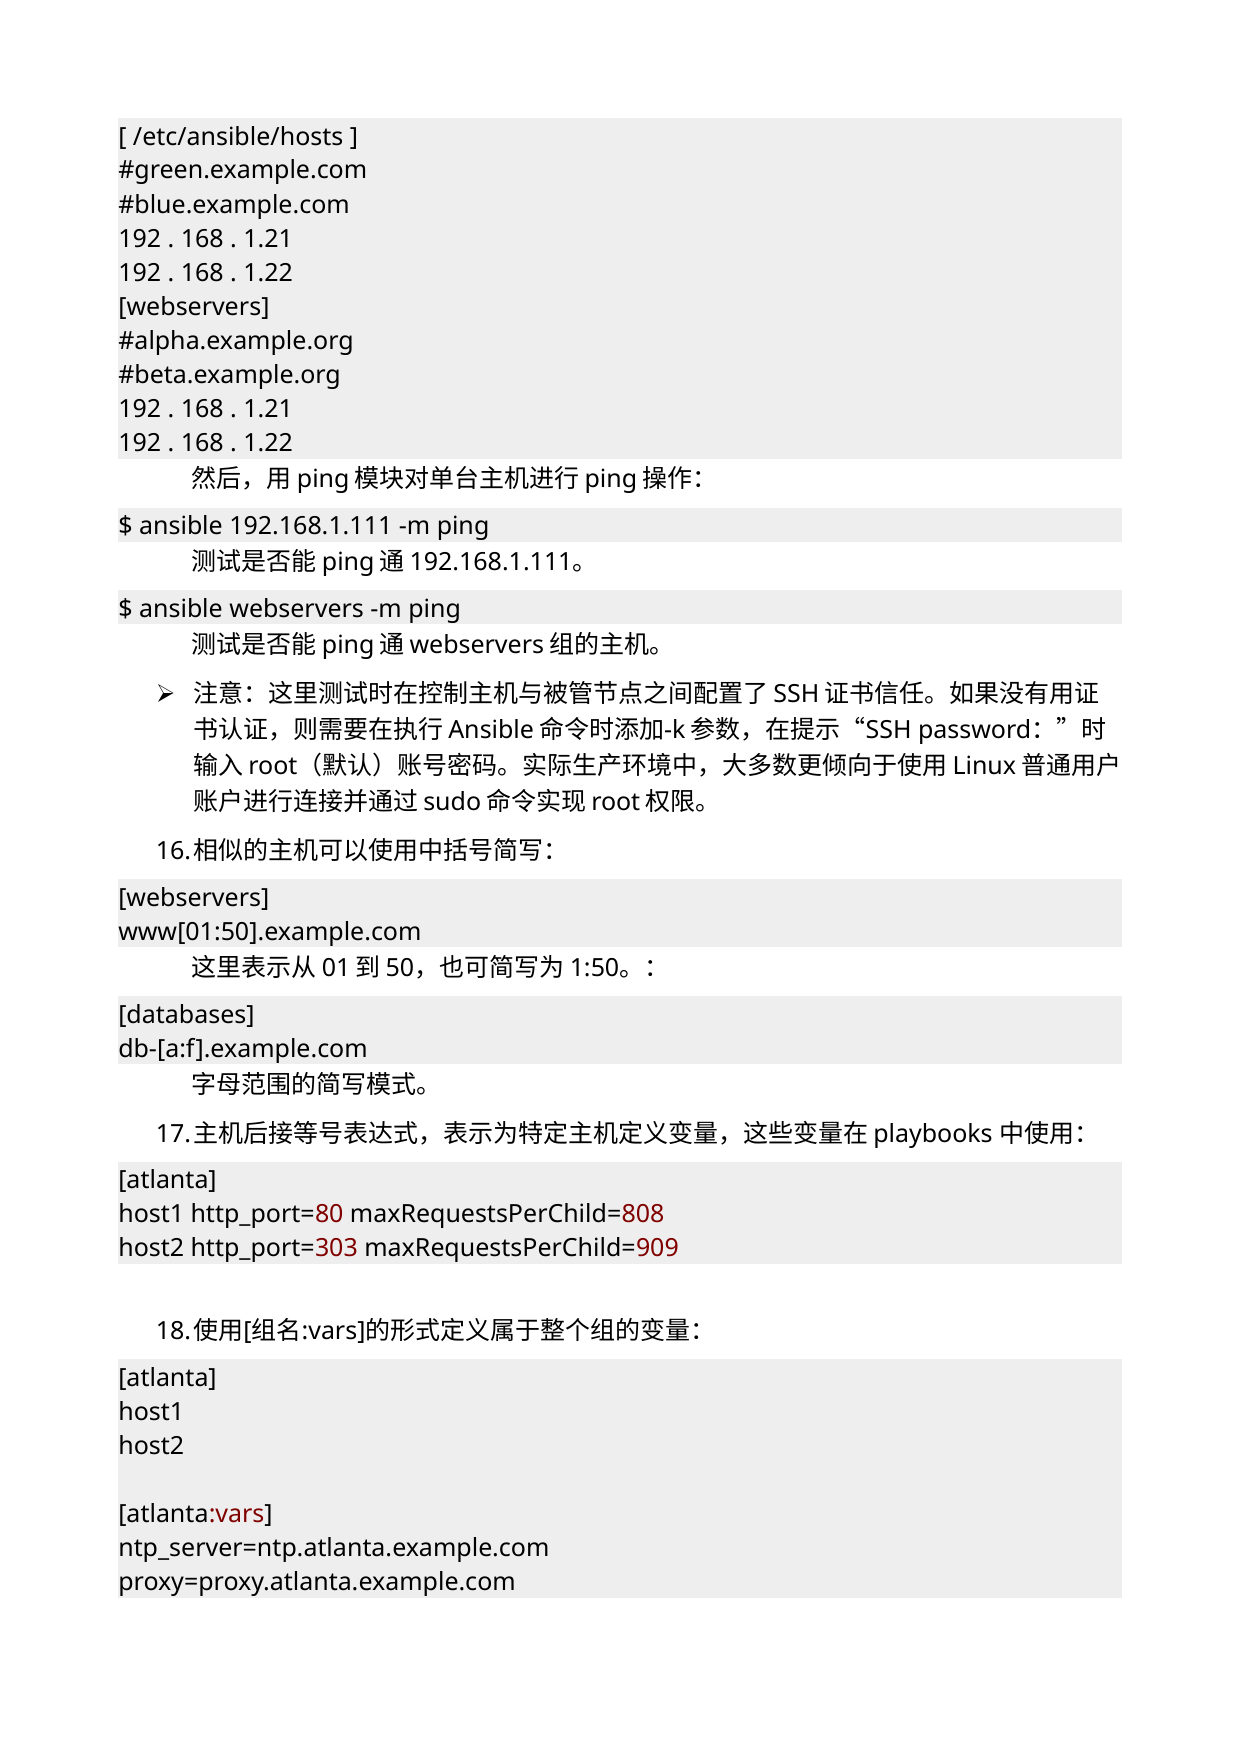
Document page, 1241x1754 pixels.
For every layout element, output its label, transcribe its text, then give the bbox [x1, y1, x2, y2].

text 测试是否能ping通192.168.1.111。 [118, 542, 1122, 578]
list 使用[组名:vars]的形式定义属于整个组的变量： [156, 1311, 1122, 1347]
table_header [webservers] www[01:50].example.com [118, 879, 1122, 947]
table_header [atlanta] host1 host2 [atlanta:vars] ntp_server=ntp.atlanta.example.com proxy=proxy.atlanta.example.com [118, 1359, 1122, 1598]
list 主机后接等号表达式，表示为特定主机定义变量，这些变量在playbooks 中使用： [156, 1113, 1122, 1149]
table_header $ ansible webservers -m ping [118, 590, 1122, 624]
list 相似的主机可以使用中括号简写： [156, 831, 1122, 867]
table_header $ ansible 192.168.1.111 -m ping [118, 508, 1122, 542]
table_header [ /etc/ansible/hosts ] #green.example.com #blue.example.com 192 . 168 . 1.21 192 . 168 . 1.22 [webservers] #alpha.example.org #beta.example.org 192 . 168 . 1.21 192 . 168 . 1.22 [118, 118, 1122, 459]
text 字母范围的简写模式。 [118, 1064, 1122, 1101]
table_header [atlanta] host1 http_port=80 maxRequestsPerChild=808 host2 http_port=303 maxRequestsPerChild=909 [118, 1162, 1122, 1264]
text 这里表示从01到50，也可简写为 1:50。： [118, 947, 1122, 984]
table_header [databases] db-[a:f].example.com [118, 996, 1122, 1064]
text 测试是否能ping通webservers组的主机。 [118, 624, 1122, 661]
list 注意：这里测试时在控制主机与被管节点之间配置了SSH证书信任。如果没有用证书认证，则需要在执行Ansible命令时添加-k参数，在提示“SSH password：”时输入root（默认）账号密码。实际生产环境中，大多数更倾向于使用Linux普通用户账户进行连接并通过sudo命令实现root权限。 [156, 673, 1122, 818]
text 然后，用ping模块对单台主机进行ping操作： [118, 459, 1122, 495]
